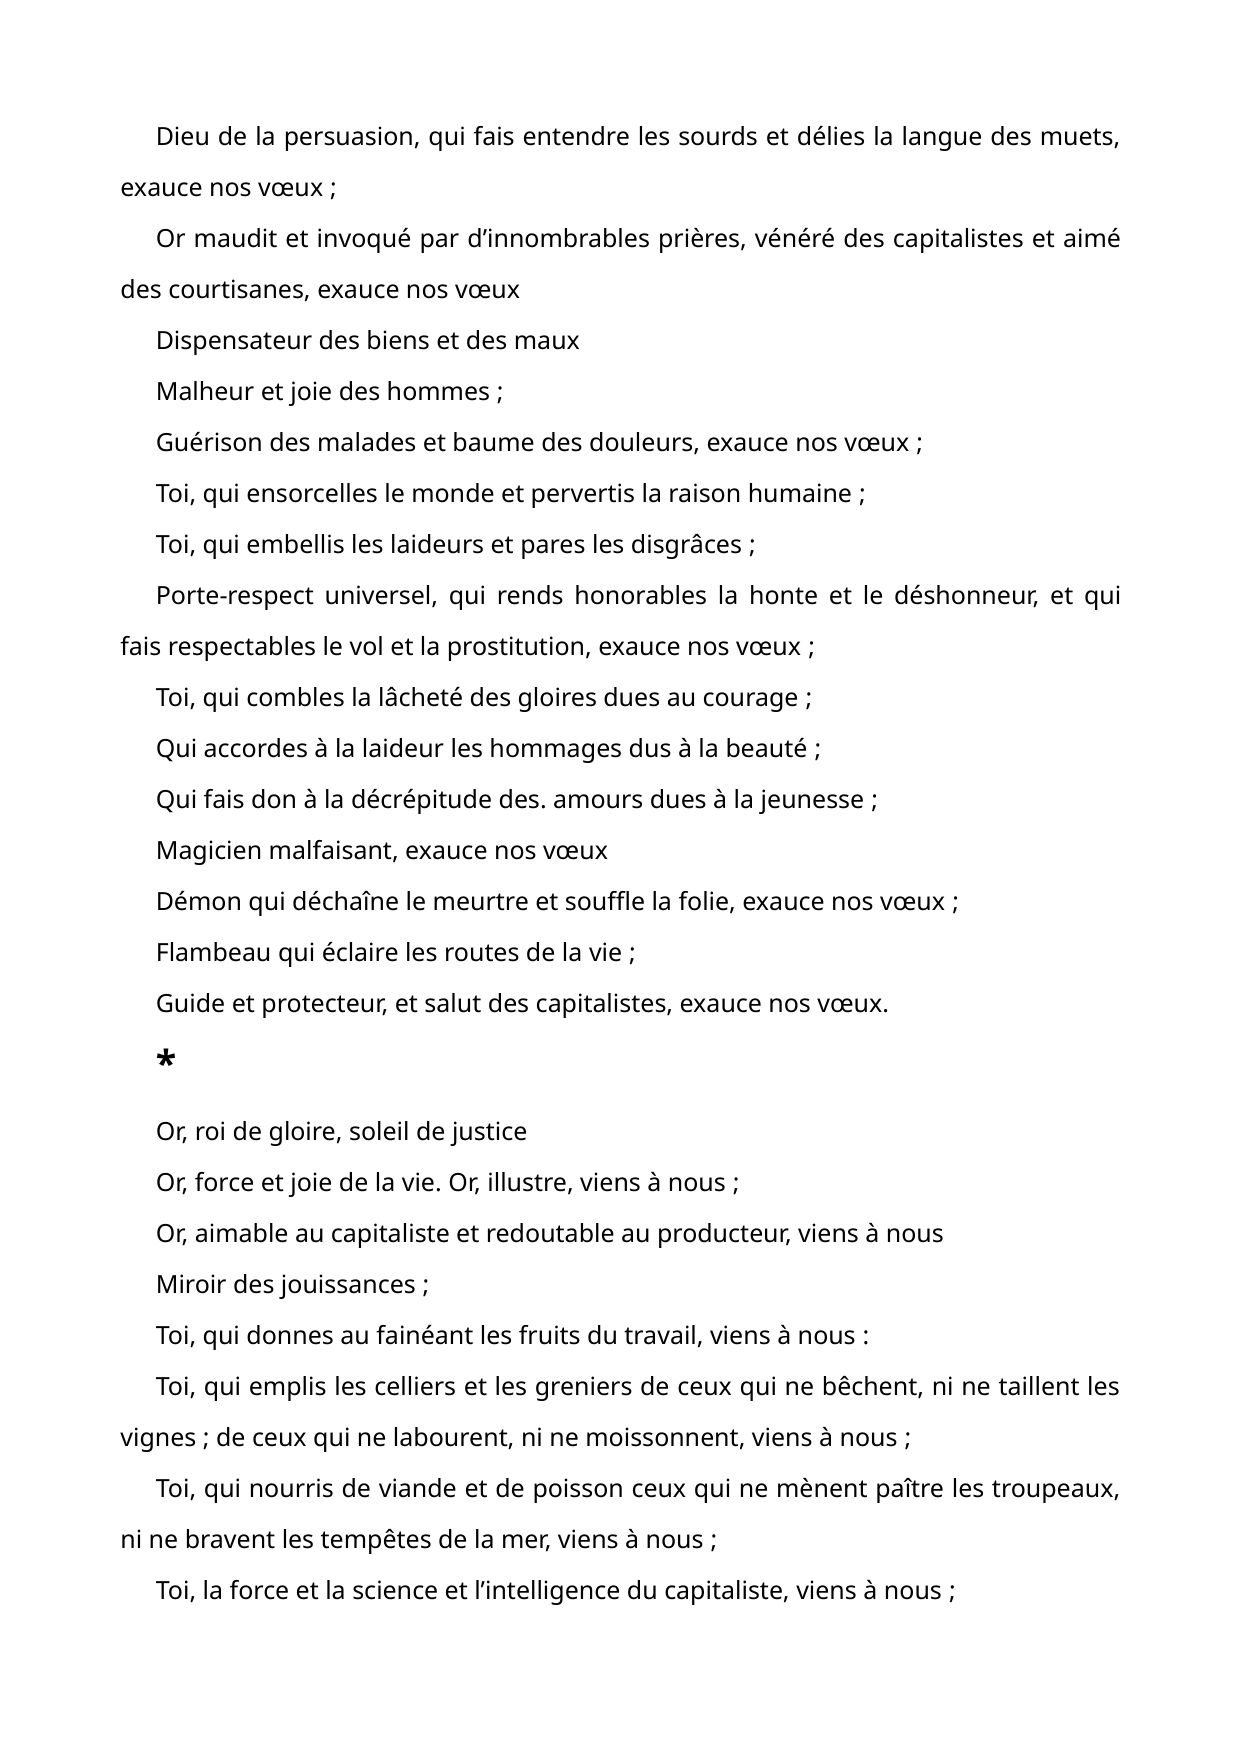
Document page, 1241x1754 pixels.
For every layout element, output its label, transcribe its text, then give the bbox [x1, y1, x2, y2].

text Toi, qui nourris de viande et de poisson ceux qui ne mènent paître les troupeaux, ni ne bravent les tempêtes de la mer, viens à nous ; [120, 1471, 1122, 1556]
text Guide et protecteur, et salut des capitalistes, exauce nos vœux. [120, 986, 1122, 1020]
text Or maudit et invoqué par d’innombrables prières, vénéré des capitalistes et aimé des courtisanes, exauce nos vœux [120, 220, 1122, 305]
text Démon qui déchaîne le meurtre et souffle la folie, exauce nos vœux ; [120, 884, 1122, 918]
text Toi, la force et la science et l’intelligence du capitaliste, viens à nous ; [120, 1573, 1122, 1607]
text * [120, 1037, 1122, 1088]
text Toi, qui embellis les laideurs et pares les disgrâces ; [120, 526, 1122, 561]
text Flambeau qui éclaire les routes de la vie ; [120, 935, 1122, 969]
text Dispensateur des biens et des maux [120, 322, 1122, 356]
text Or, aimable au capitaliste et redoutable au producteur, viens à nous [120, 1216, 1122, 1249]
text Toi, qui emplis les celliers et les greniers de ceux qui ne bêchent, ni ne taillent les vignes ; de ceux qui ne labourent, ni ne moissonnent, viens à nous ; [120, 1369, 1122, 1454]
text Porte-respect universel, qui rends honorables la honte et le déshonneur, et qui fais respectables le vol et la prostitution, exauce nos vœux ; [120, 577, 1122, 663]
text Toi, qui combles la lâcheté des gloires dues au courage ; [120, 679, 1122, 714]
text Miroir des jouissances ; [120, 1267, 1122, 1301]
text Malheur et joie des hommes ; [120, 373, 1122, 407]
text Or, roi de gloire, soleil de justice [120, 1113, 1122, 1147]
text Guérison des malades et baume des douleurs, exauce nos vœux ; [120, 424, 1122, 458]
text Qui accordes à la laideur les hommages dus à la beauté ; [120, 731, 1122, 765]
text Toi, qui ensorcelles le monde et pervertis la raison humaine ; [120, 475, 1122, 509]
text Magicien malfaisant, exauce nos vœux [120, 833, 1122, 867]
text Or, force et joie de la vie. Or, illustre, viens à nous ; [120, 1164, 1122, 1198]
text Qui fais don à la décrépitude des. amours dues à la jeunesse ; [120, 782, 1122, 816]
text Toi, qui donnes au fainéant les fruits du travail, viens à nous : [120, 1318, 1122, 1352]
text Dieu de la persuasion, qui fais entendre les sourds et délies la langue des muets, exauce nos vœux ; [120, 118, 1122, 203]
